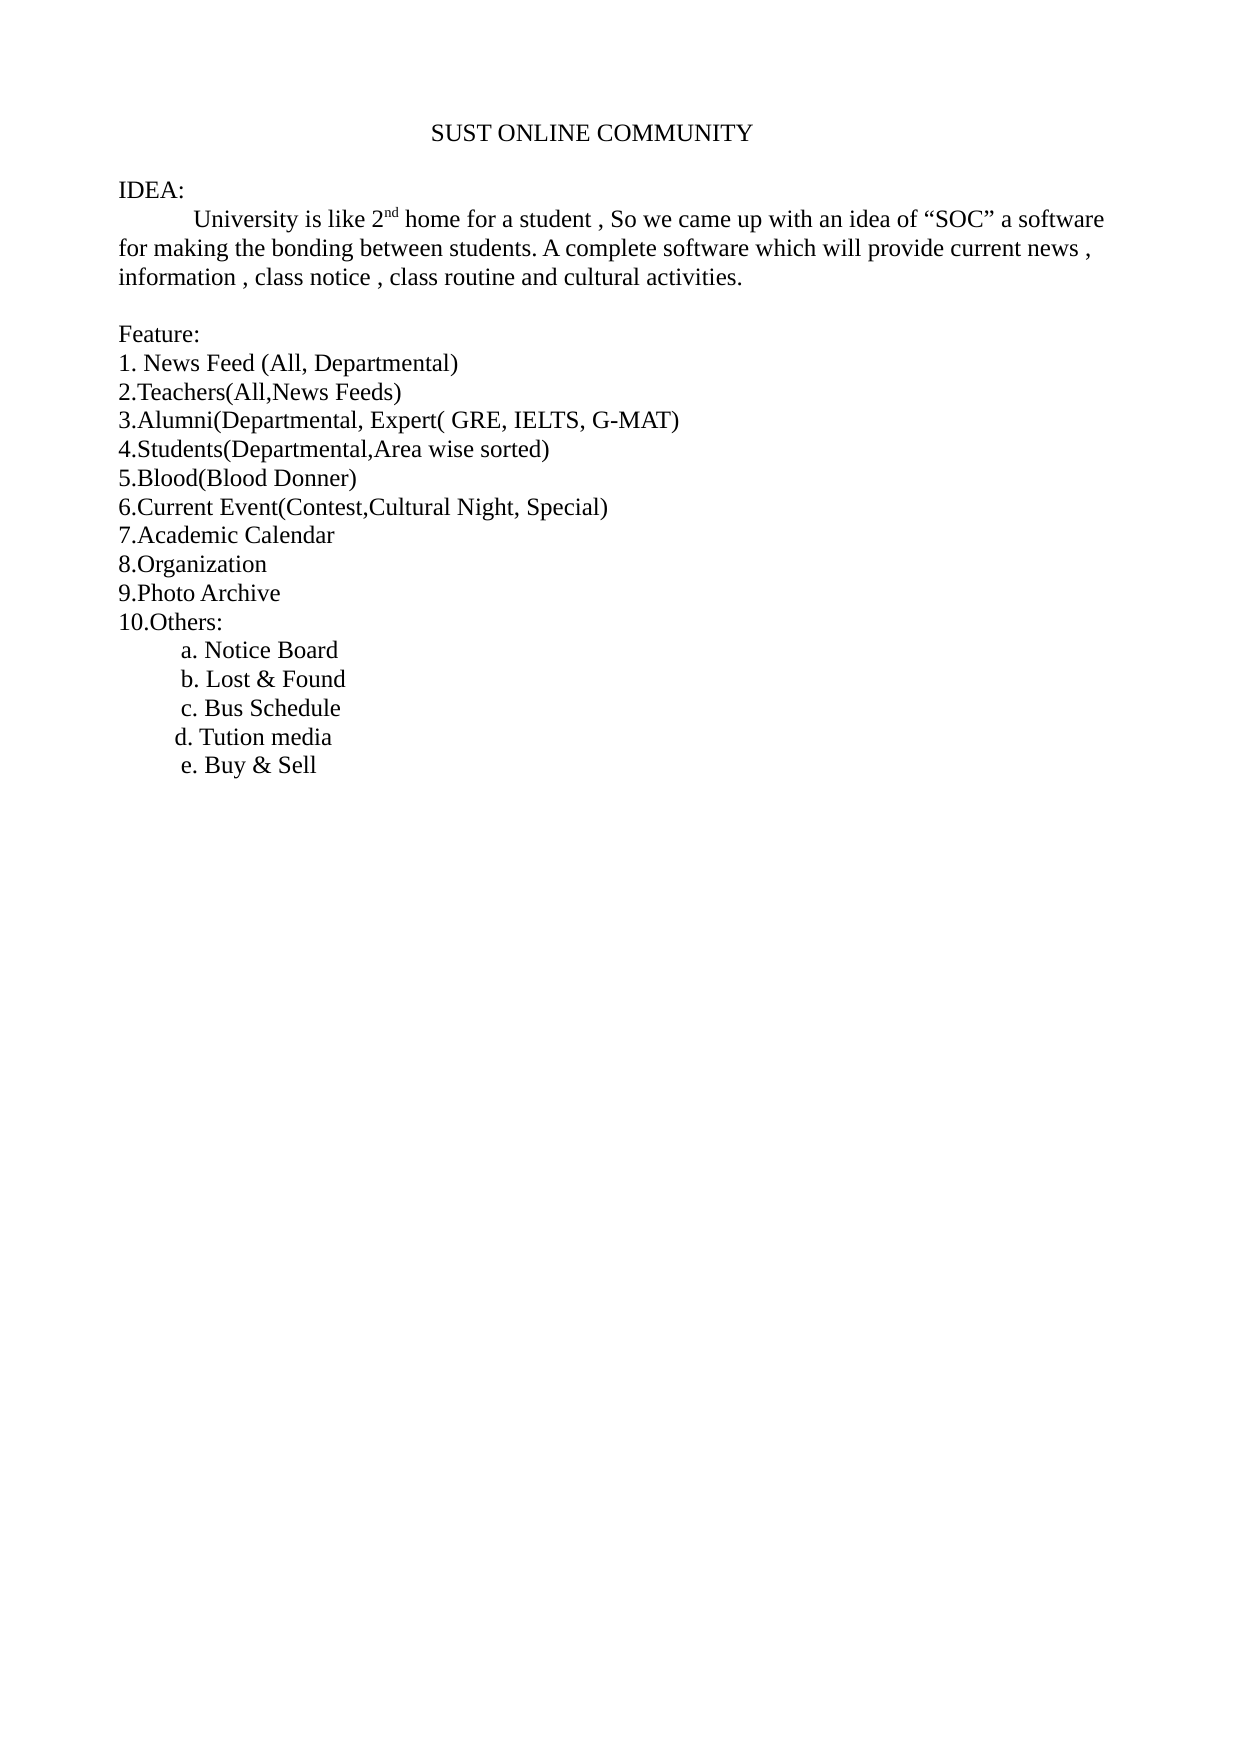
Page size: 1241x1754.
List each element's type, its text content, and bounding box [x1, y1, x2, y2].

text IDEA: [118, 176, 1122, 204]
text 5.Blood(Blood Donner) [118, 463, 1122, 492]
text 6.Current Event(Contest,Cultural Night, Special) [118, 492, 1122, 521]
text d. Tution media [118, 722, 1122, 751]
text 10.Others: [118, 607, 1122, 636]
text 3.Alumni(Departmental, Expert( GRE, IELTS, G-MAT) [118, 406, 1122, 434]
text 7.Academic Calendar [118, 521, 1122, 549]
text b. Lost & Found [118, 664, 1122, 693]
text a. Notice Board [118, 636, 1122, 664]
text Feature: [118, 319, 1122, 348]
text 9.Photo Archive [118, 578, 1122, 607]
text 4.Students(Departmental,Area wise sorted) [118, 434, 1122, 463]
text 1. News Feed (All, Departmental) [118, 348, 1122, 377]
text c. Bus Schedule [118, 693, 1122, 722]
text University is like 2nd home for a student , So we came up with an idea of “SOC” a software for making the bonding between students. A complete software which will provide current news , information , class notice , class routine and cultural activities. [118, 204, 1122, 291]
text SUST ONLINE COMMUNITY [118, 118, 1122, 147]
text e. Buy & Sell [118, 751, 1122, 779]
text 2.Teachers(All,News Feeds) [118, 377, 1122, 406]
text 8.Organization [118, 549, 1122, 578]
